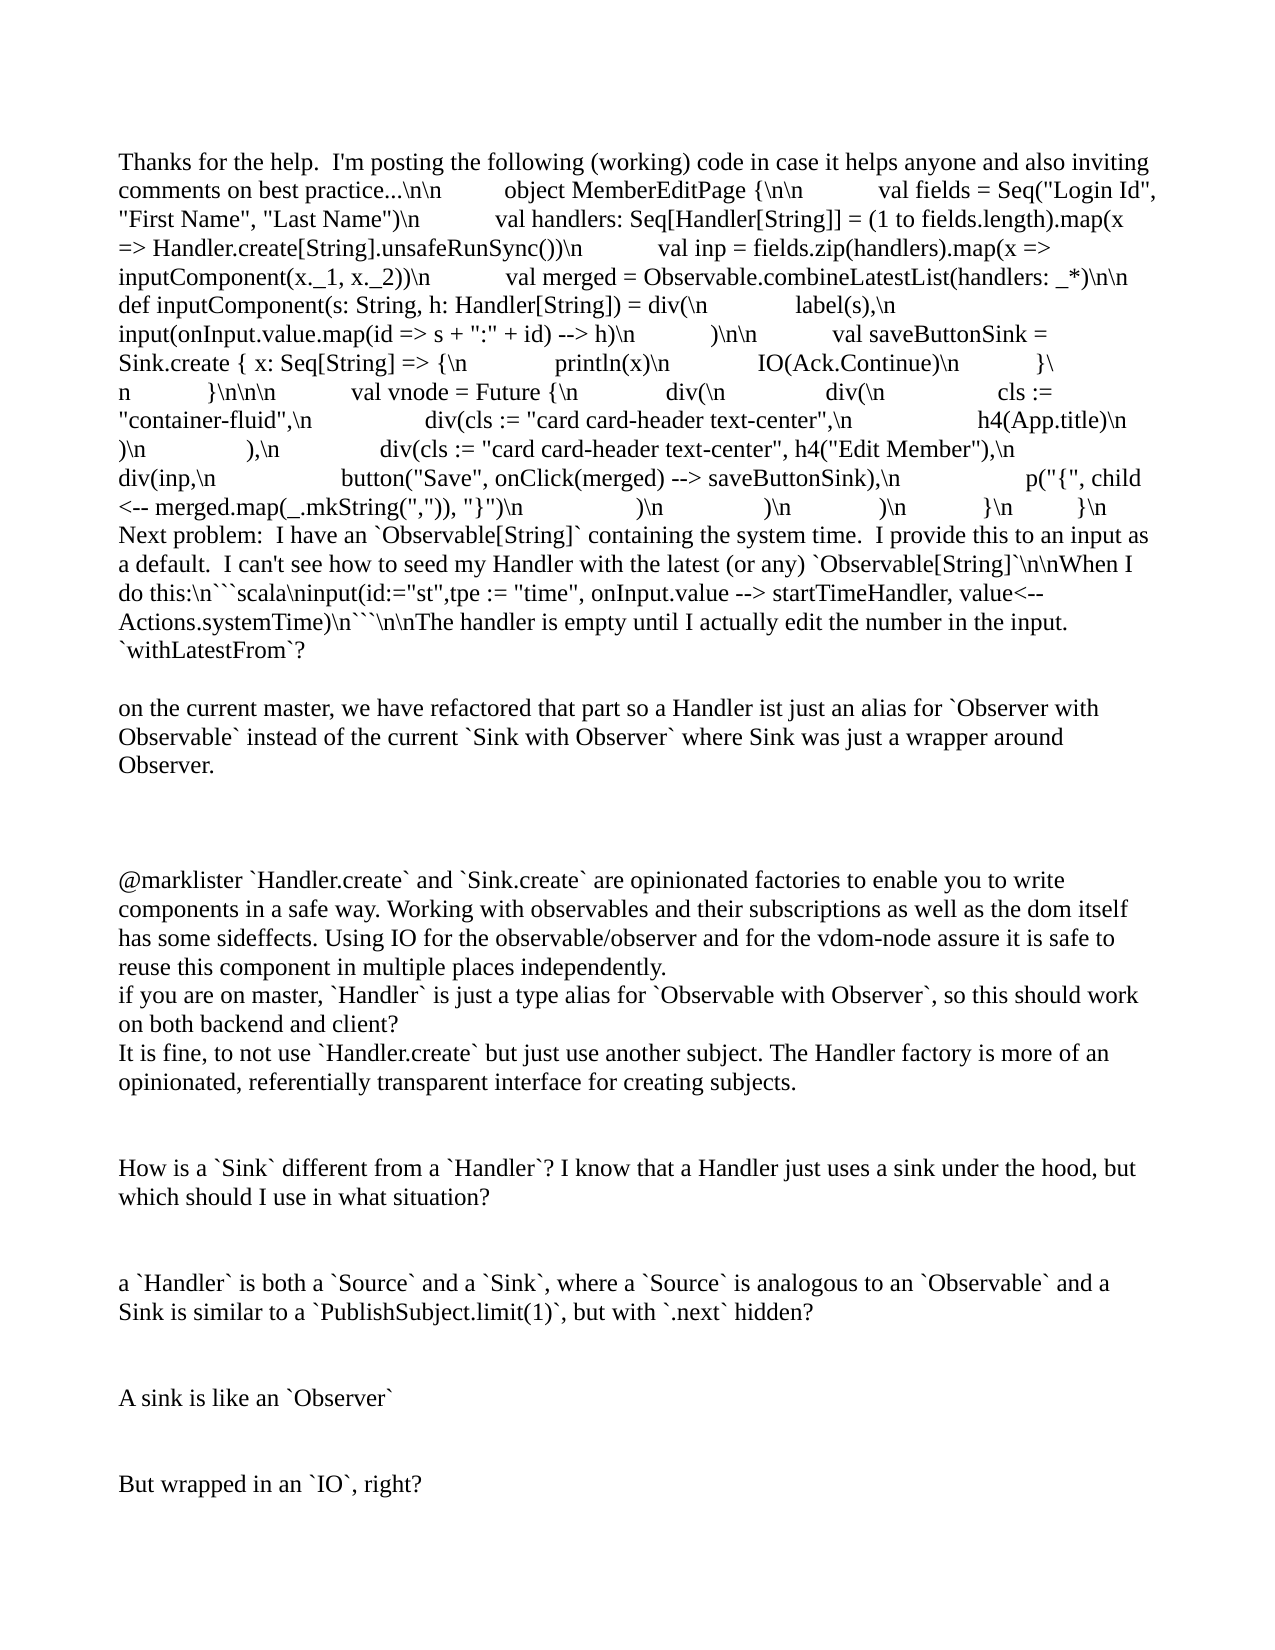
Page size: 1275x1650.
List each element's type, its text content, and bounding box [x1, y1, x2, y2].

text `withLatestFrom`? [118, 636, 1157, 664]
text on the current master, we have refactored that part so a Handler ist just an alias for `Observer with Observable` instead of the current `Sink with Observer` where Sink was just a wrapper around Observer. [118, 693, 1157, 779]
text It is fine, to not use `Handler.create` but just use another subject. The Handler factory is more of an opinionated, referentially transparent interface for creating subjects. [118, 1038, 1157, 1096]
text Next problem: I have an `Observable[String]` containing the system time. I provide this to an input as a default. I can't see how to seed my Handler with the latest (or any) `Observable[String]`\n\nWhen I do this:\n```scala\ninput(id:="st",tpe := "time", onInput.value --> startTimeHandler, value<-- Actions.systemTime)\n```\n\nThe handler is empty until I actually edit the number in the input. [118, 521, 1157, 636]
text A sink is like an `Observer` [118, 1383, 1157, 1412]
text How is a `Sink` different from a `Handler`? I know that a Handler just uses a sink under the hood, but which should I use in what situation? [118, 1153, 1157, 1211]
text But wrapped in an `IO`, right? [118, 1469, 1157, 1498]
text @marklister `Handler.create` and `Sink.create` are opinionated factories to enable you to write components in a safe way. Working with observables and their subscriptions as well as the dom itself has some sideffects. Using IO for the observable/observer and for the vdom-node assure it is safe to reuse this component in multiple places independently. [118, 866, 1157, 981]
text if you are on master, `Handler` is just a type alias for `Observable with Observer`, so this should work on both backend and client? [118, 981, 1157, 1038]
text a `Handler` is both a `Source` and a `Sink`, where a `Source` is analogous to an `Observable` and a Sink is similar to a `PublishSubject.limit(1)`, but with `.next` hidden? [118, 1268, 1157, 1326]
text Thanks for the help. I'm posting the following (working) code in case it helps anyone and also inviting comments on best practice...\n\n object MemberEditPage {\n\n val fields = Seq("Login Id", "First Name", "Last Name")\n val handlers: Seq[Handler[String]] = (1 to fields.length).map(x => Handler.create[String].unsafeRunSync())\n val inp = fields.zip(handlers).map(x => inputComponent(x._1, x._2))\n val merged = Observable.combineLatestList(handlers: _*)\n\n def inputComponent(s: String, h: Handler[String]) = div(\n label(s),\n input(onInput.value.map(id => s + ":" + id) --> h)\n )\n\n val saveButtonSink = Sink.create { x: Seq[String] => {\n println(x)\n IO(Ack.Continue)\n }\n }\n\n\n val vnode = Future {\n div(\n div(\n cls := "container-fluid",\n div(cls := "card card-header text-center",\n h4(App.title)\n )\n ),\n div(cls := "card card-header text-center", h4("Edit Member"),\n div(inp,\n button("Save", onClick(merged) --> saveButtonSink),\n p("{", child <-- merged.map(_.mkString(",")), "}")\n )\n )\n )\n }\n }\n [118, 147, 1157, 521]
